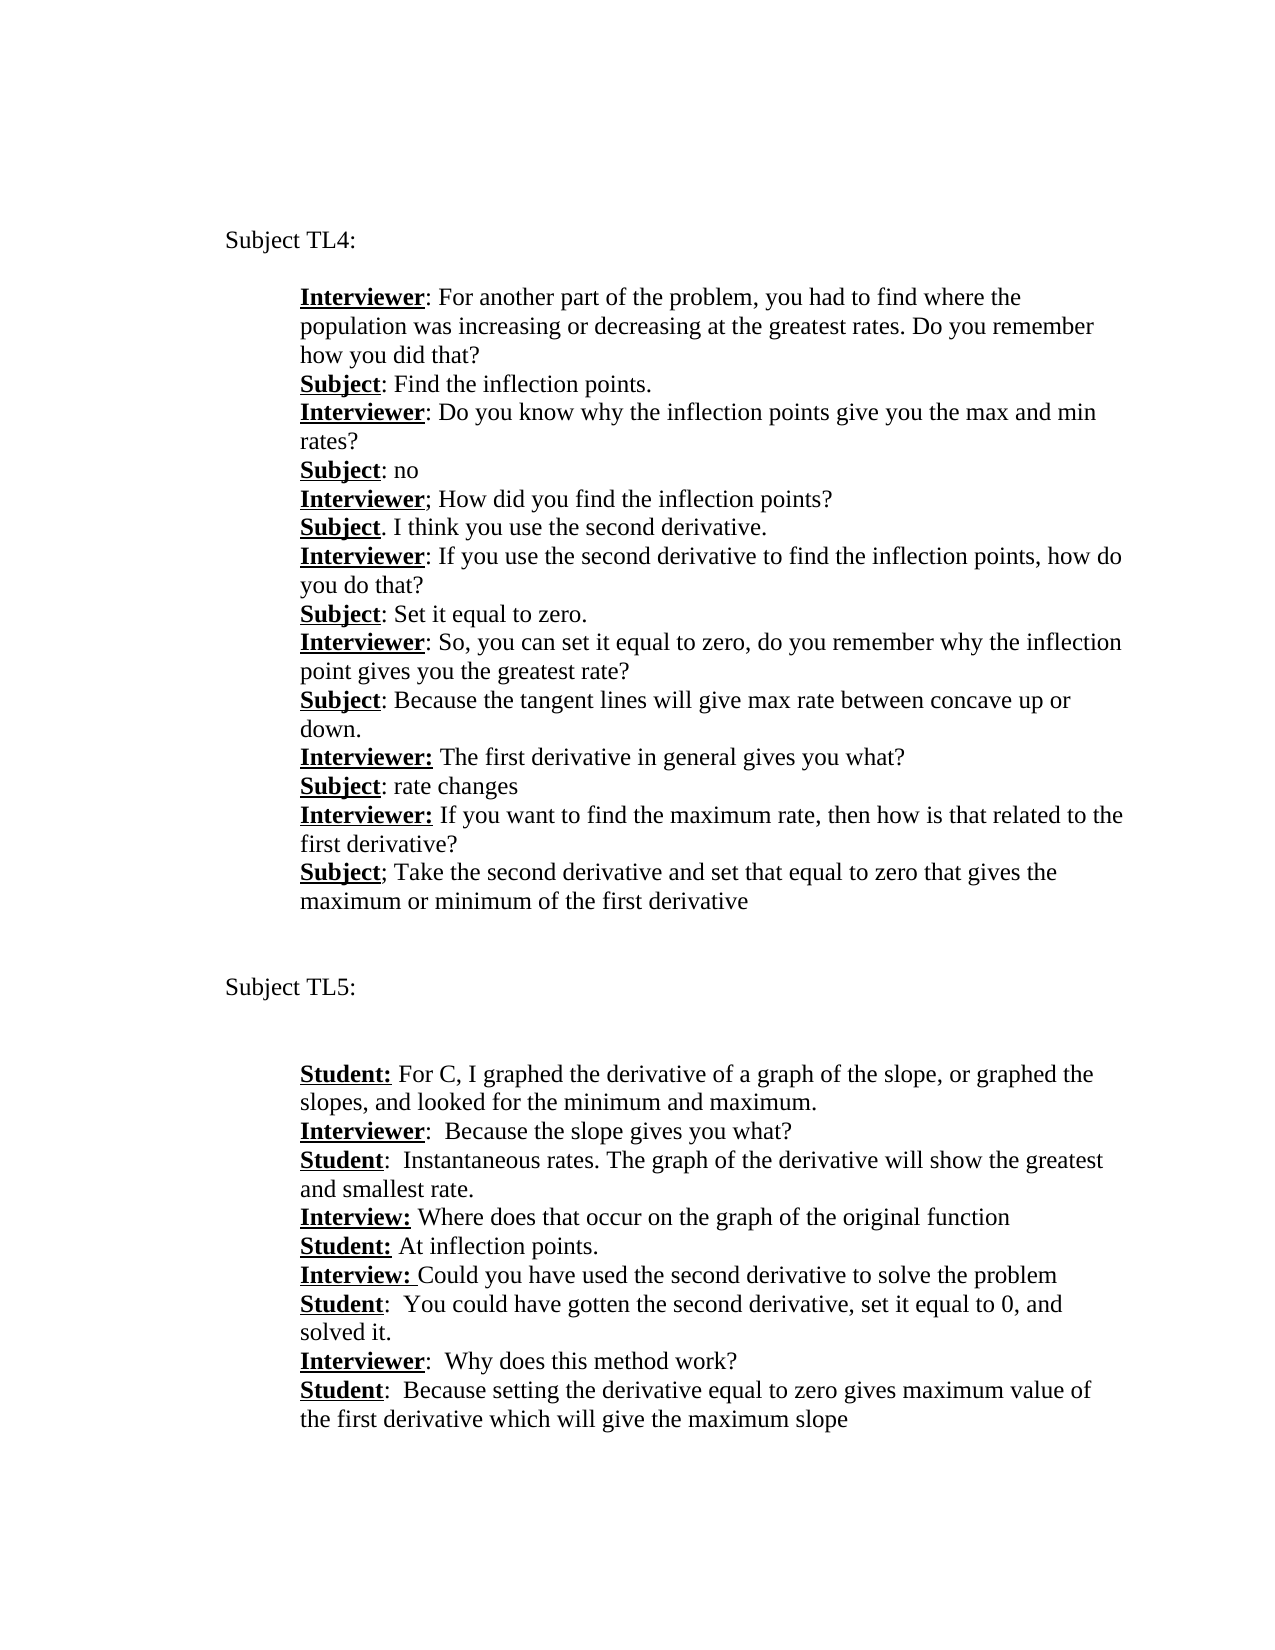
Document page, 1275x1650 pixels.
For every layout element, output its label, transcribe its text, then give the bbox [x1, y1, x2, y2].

text Interview: Where does that occur on the graph of the original function [300, 1202, 1125, 1231]
text Subject: Set it equal to zero. [300, 599, 1125, 627]
text Interviewer: If you want to find the maximum rate, then how is that related to the first derivative? [300, 800, 1125, 857]
text Subject: Find the inflection points. [300, 369, 1125, 397]
text Subject: Because the tangent lines will give max rate between concave up or down. [300, 685, 1125, 742]
text Interview: Could you have used the second derivative to solve the problem [300, 1260, 1125, 1289]
text Student: For C, I graphed the derivative of a graph of the slope, or graphed the slopes, and looked for the minimum and maximum. [300, 1059, 1125, 1116]
text Subject TL5: [225, 972, 1125, 1001]
text Interviewer: If you use the second derivative to find the inflection points, how do you do that? [300, 541, 1125, 599]
text Student: Because setting the derivative equal to zero gives maximum value of the first derivative which will give the maximum slope [300, 1375, 1125, 1432]
text Interviewer: The first derivative in general gives you what? [300, 742, 1125, 771]
text Interviewer: For another part of the problem, you had to find where the population was increasing or decreasing at the greatest rates. Do you remember how you did that? [300, 282, 1125, 369]
text Interviewer: Why does this method work? [300, 1346, 1125, 1375]
text Interviewer; How did you find the inflection points? [300, 484, 1125, 512]
text Student: Instantaneous rates. The graph of the derivative will show the greatest and smallest rate. [300, 1145, 1125, 1202]
text Subject: no [300, 455, 1125, 484]
text Subject. I think you use the second derivative. [300, 512, 1125, 541]
text Interviewer: So, you can set it equal to zero, do you remember why the inflection point gives you the greatest rate? [300, 627, 1125, 685]
text Subject; Take the second derivative and set that equal to zero that gives the maximum or minimum of the first derivative [300, 857, 1125, 915]
text Interviewer: Do you know why the inflection points give you the max and min rates? [300, 397, 1125, 455]
text Interviewer: Because the slope gives you what? [300, 1116, 1125, 1145]
text Student: You could have gotten the second derivative, set it equal to 0, and solved it. [300, 1289, 1125, 1346]
text Student: At inflection points. [300, 1231, 1125, 1260]
text Subject: rate changes [300, 771, 1125, 800]
text Subject TL4: [225, 225, 1125, 254]
